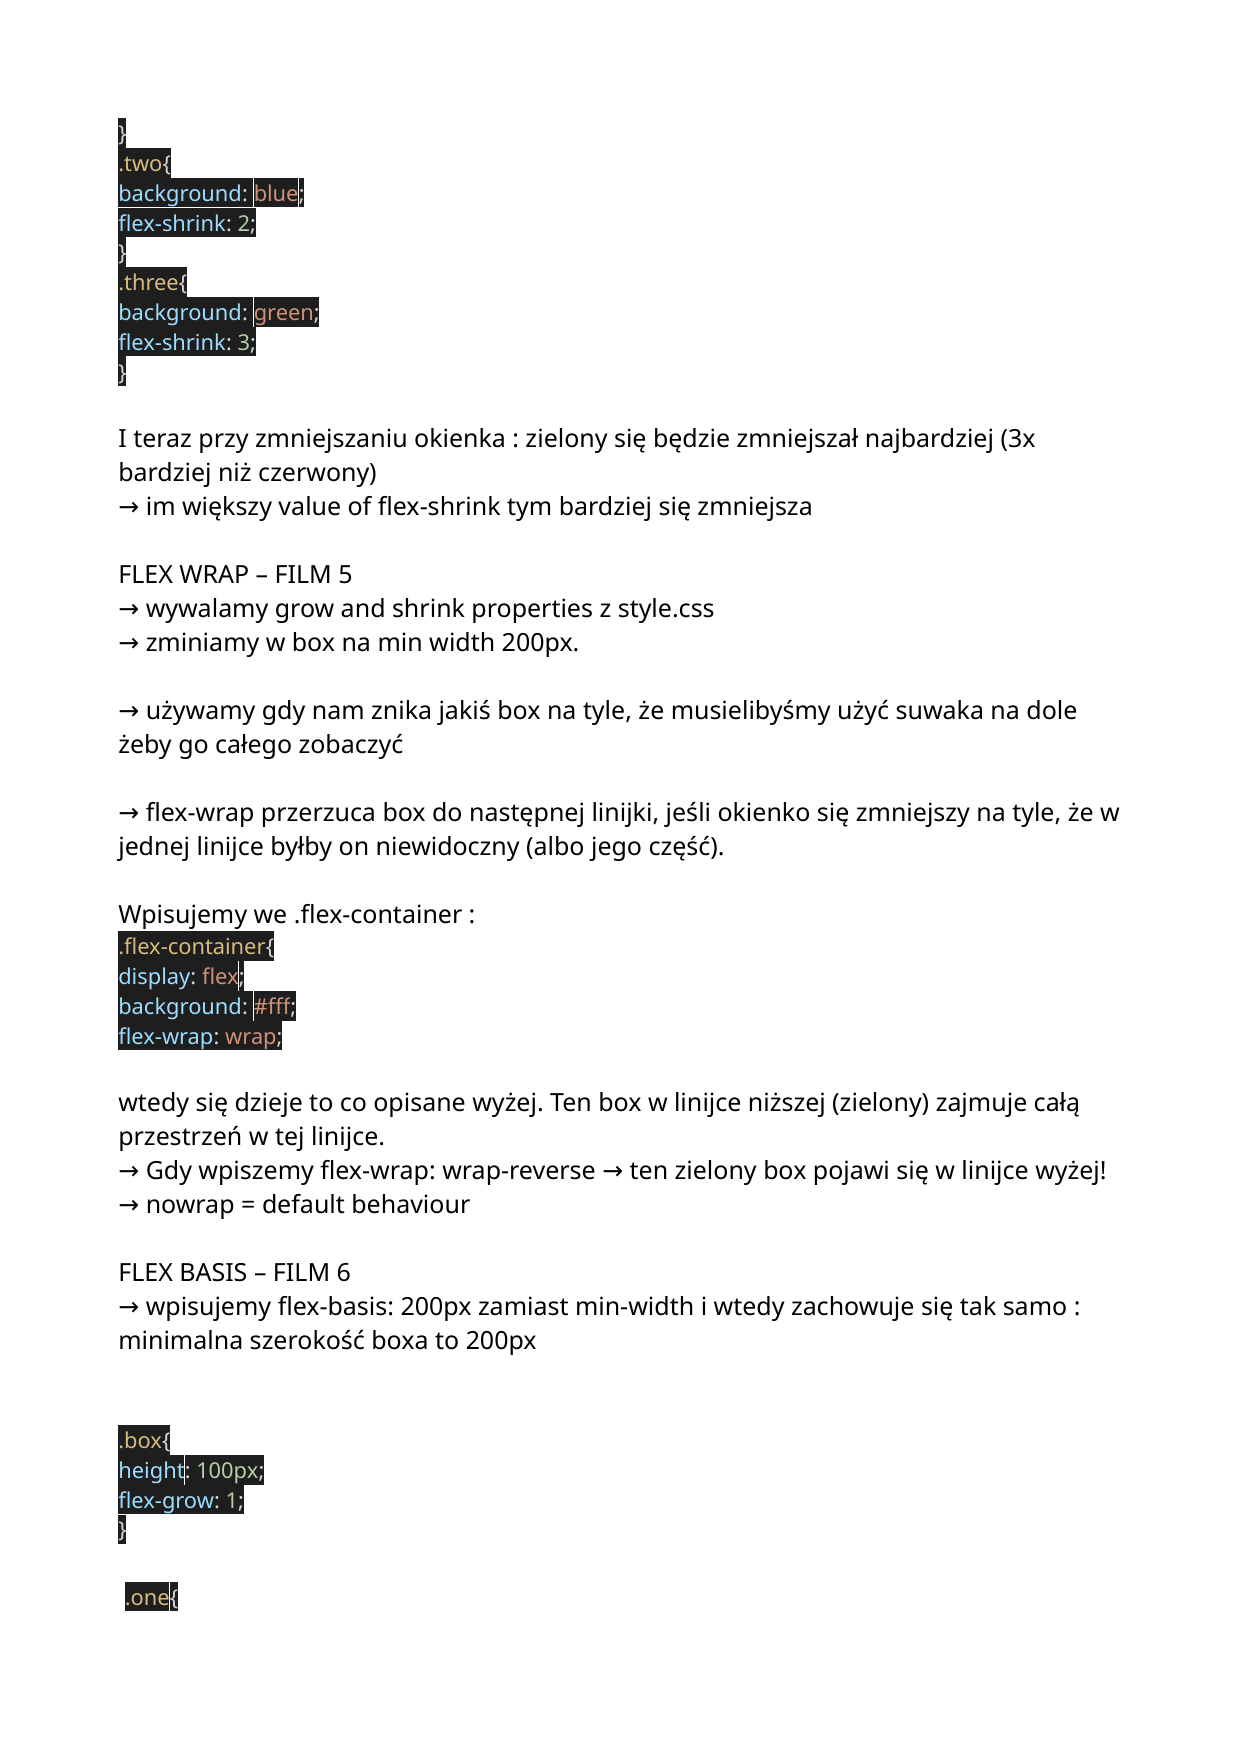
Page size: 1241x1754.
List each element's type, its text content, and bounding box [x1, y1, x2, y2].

text .three{ [118, 267, 1122, 297]
text → nowrap = default behaviour [118, 1187, 1122, 1221]
text display: flex; [118, 961, 1122, 991]
text } [118, 356, 1122, 386]
text .flex-container{ [118, 931, 1122, 961]
text → wpisujemy flex-basis: 200px zamiast min-width i wtedy zachowuje się tak samo : minimalna szerokość boxa to 200px [118, 1289, 1122, 1357]
text background: #fff; [118, 991, 1122, 1021]
text → im większy value of flex-shrink tym bardziej się zmniejsza [118, 488, 1122, 522]
text I teraz przy zmniejszaniu okienka : zielony się będzie zmniejszał najbardziej (3x bardziej niż czerwony) [118, 420, 1122, 488]
text background: green; [118, 297, 1122, 327]
text } [118, 118, 1122, 148]
text → wywalamy grow and shrink properties z style.css [118, 591, 1122, 625]
text FLEX WRAP – FILM 5 [118, 557, 1122, 591]
text FLEX BASIS – FILM 6 [118, 1255, 1122, 1289]
text } [118, 1514, 1122, 1544]
text → flex-wrap przerzuca box do następnej linijki, jeśli okienko się zmniejszy na tyle, że w jednej linijce byłby on niewidoczny (albo jego część). [118, 795, 1122, 863]
text wtedy się dzieje to co opisane wyżej. Ten box w linijce niższej (zielony) zajmuje całą przestrzeń w tej linijce. [118, 1084, 1122, 1153]
text → Gdy wpiszemy flex-wrap: wrap-reverse → ten zielony box pojawi się w linijce wyżej! [118, 1153, 1122, 1187]
text .two{ [118, 148, 1122, 178]
text } [118, 237, 1122, 267]
text flex-wrap: wrap; [118, 1021, 1122, 1050]
text background: blue; [118, 178, 1122, 207]
text → używamy gdy nam znika jakiś box na tyle, że musielibyśmy użyć suwaka na dole żeby go całego zobaczyć [118, 693, 1122, 761]
text .one{ [118, 1578, 1122, 1612]
text height: 100px; [118, 1455, 1122, 1485]
text flex-shrink: 2; [118, 207, 1122, 237]
text flex-grow: 1; [118, 1485, 1122, 1514]
text .box{ [118, 1425, 1122, 1455]
text flex-shrink: 3; [118, 327, 1122, 356]
text → zminiamy w box na min width 200px. [118, 625, 1122, 659]
text Wpisujemy we .flex-container : [118, 897, 1122, 931]
